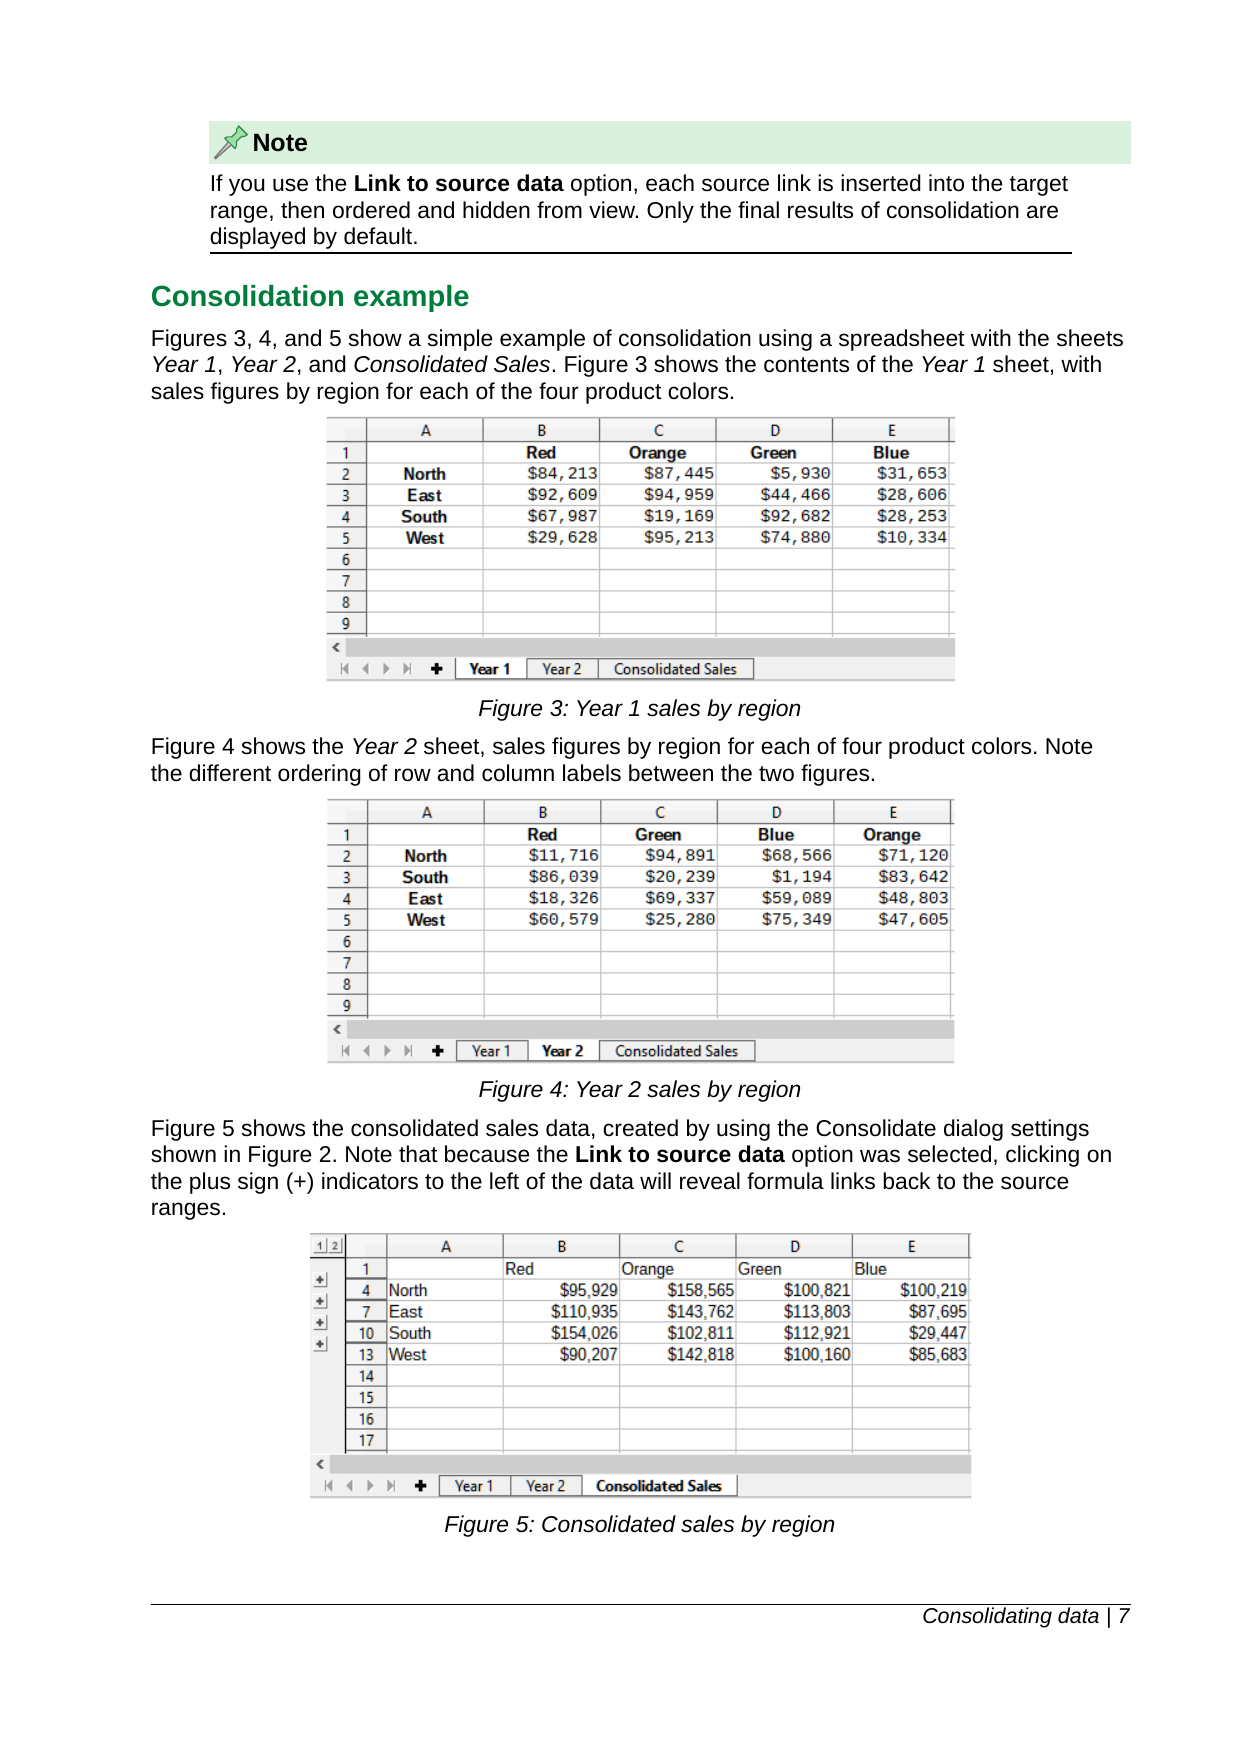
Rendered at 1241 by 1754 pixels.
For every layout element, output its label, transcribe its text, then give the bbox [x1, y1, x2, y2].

picture [327, 798, 955, 1064]
text If you use the Link to source data option, each source link is inserted into the target range, then ordered and hidden from view. Only the final results of consolidation are displayed by default. [209, 170, 1072, 254]
text Figure 5: Consolidated sales by region [310, 1511, 972, 1537]
text Figures 3, 4, and 5 show a simple example of consolidation using a spreadsheet with the sheets Year 1, Year 2, and Consolidated Sales. Figure 3 shows the contents of the Year 1 sheet, with sales figures by region for each of the four product colors. [151, 325, 1131, 404]
subtitle Consolidation example [151, 279, 1131, 313]
text Figure 4 shows the Year 2 sheet, sales figures by region for each of four product colors. Note the different ordering of row and column labels between the two figures. [151, 733, 1131, 786]
text Figure 3: Year 1 sales by region [326, 694, 955, 721]
picture [310, 1233, 972, 1499]
text Figure 4: Year 2 sales by region [327, 1076, 954, 1103]
subtitle Note [209, 121, 1131, 164]
picture [326, 416, 956, 682]
text Figure 5 shows the consolidated sales data, created by using the Consolidate dialog settings shown in Figure 2. Note that because the Link to source data option was selected, clicking on the plus sign (+) indicators to the left of the data will reveal formula links back to the source ranges. [151, 1115, 1131, 1221]
